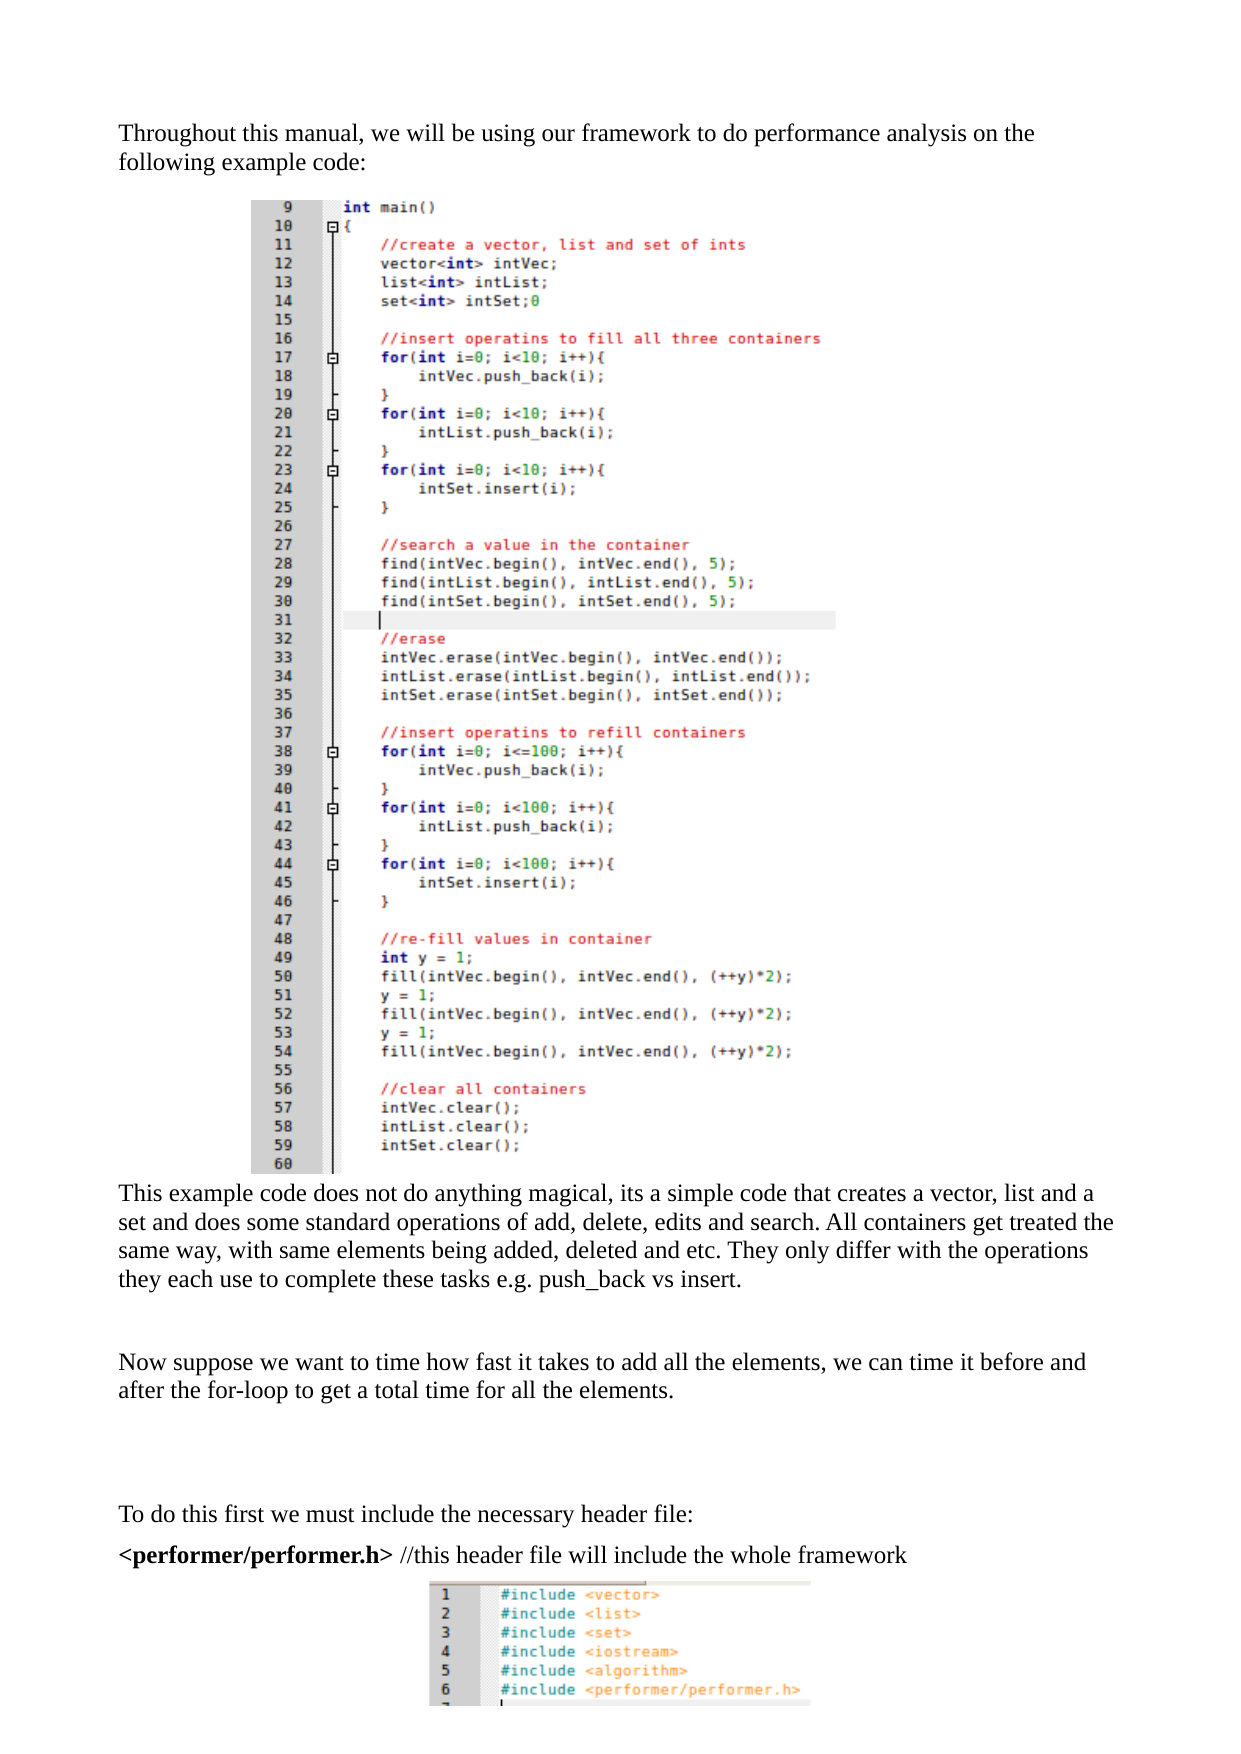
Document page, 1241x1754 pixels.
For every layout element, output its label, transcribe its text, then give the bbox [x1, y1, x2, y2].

text This example code does not do anything magical, its a simple code that creates a vector, list and a set and does some standard operations of add, delete, edits and search. All containers get treated the same way, with same elements being added, deleted and etc. They only differ with the operations they each use to complete these tasks e.g. push_back vs insert. [118, 1178, 1122, 1293]
text Now suppose we want to time how fast it takes to add all the elements, we can time it before and after the for-loop to get a total time for all the elements. [118, 1347, 1122, 1404]
text To do this first we must include the necessary header file: [118, 1499, 1122, 1528]
picture [429, 1581, 811, 1706]
text <performer/performer.h> //this header file will include the whole framework [118, 1541, 1122, 1569]
text Throughout this manual, we will be using our framework to do performance analysis on the following example code: [118, 118, 1122, 176]
picture [251, 200, 836, 1174]
